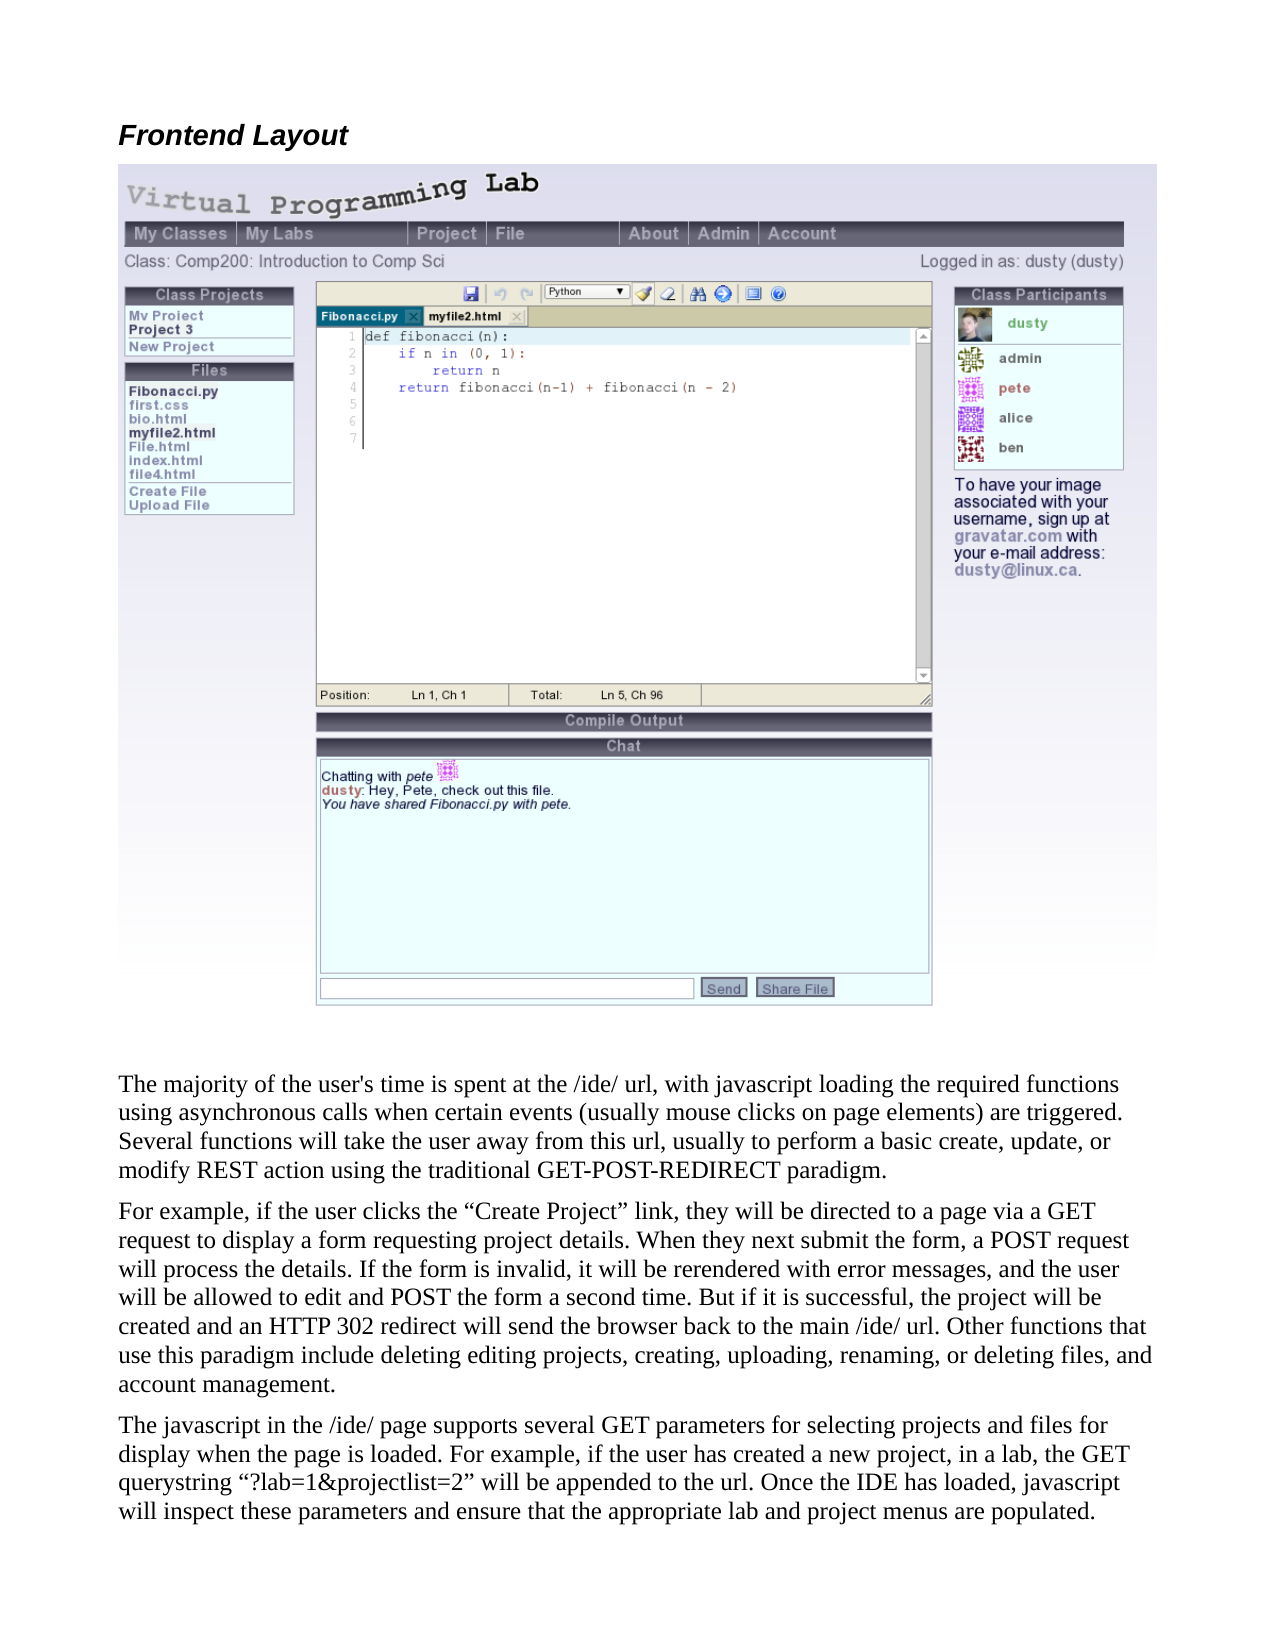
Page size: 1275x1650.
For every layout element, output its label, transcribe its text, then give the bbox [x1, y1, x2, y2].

text For example, if the user clicks the “Create Project” link, they will be directed to a page via a GET request to display a form requesting project details. When they next submit the form, a POST request will process the details. If the form is invalid, it will be rerendered with error messages, and the user will be allowed to edit and POST the form a second time. But if it is successful, the project will be created and an HTTP 302 redirect will send the browser back to the main /ide/ url. Other functions that use this paradigm include deleting editing projects, creating, uploading, renaming, or deleting files, and account management. [118, 1196, 1157, 1397]
text The javascript in the /ide/ page supports several GET parameters for selecting projects and files for display when the page is loaded. For example, if the user has created a new project, in a lab, the GET querystring “?lab=1&projectlist=2” will be appended to the url. Once the IDE has loaded, javascript will inspect these parameters and ensure that the appropriate lab and project menus are populated. [118, 1410, 1157, 1525]
subtitle Frontend Layout [118, 118, 1157, 152]
picture [118, 164, 1157, 1028]
text The majority of the user's time is spent at the /ide/ url, with javascript loading the required functions using asynchronous calls when certain events (usually mouse clicks on page elements) are triggered. Several functions will take the user away from this url, usually to perform a basic create, update, or modify REST action using the traditional GET-POST-REDIRECT paradigm. [118, 1069, 1157, 1184]
